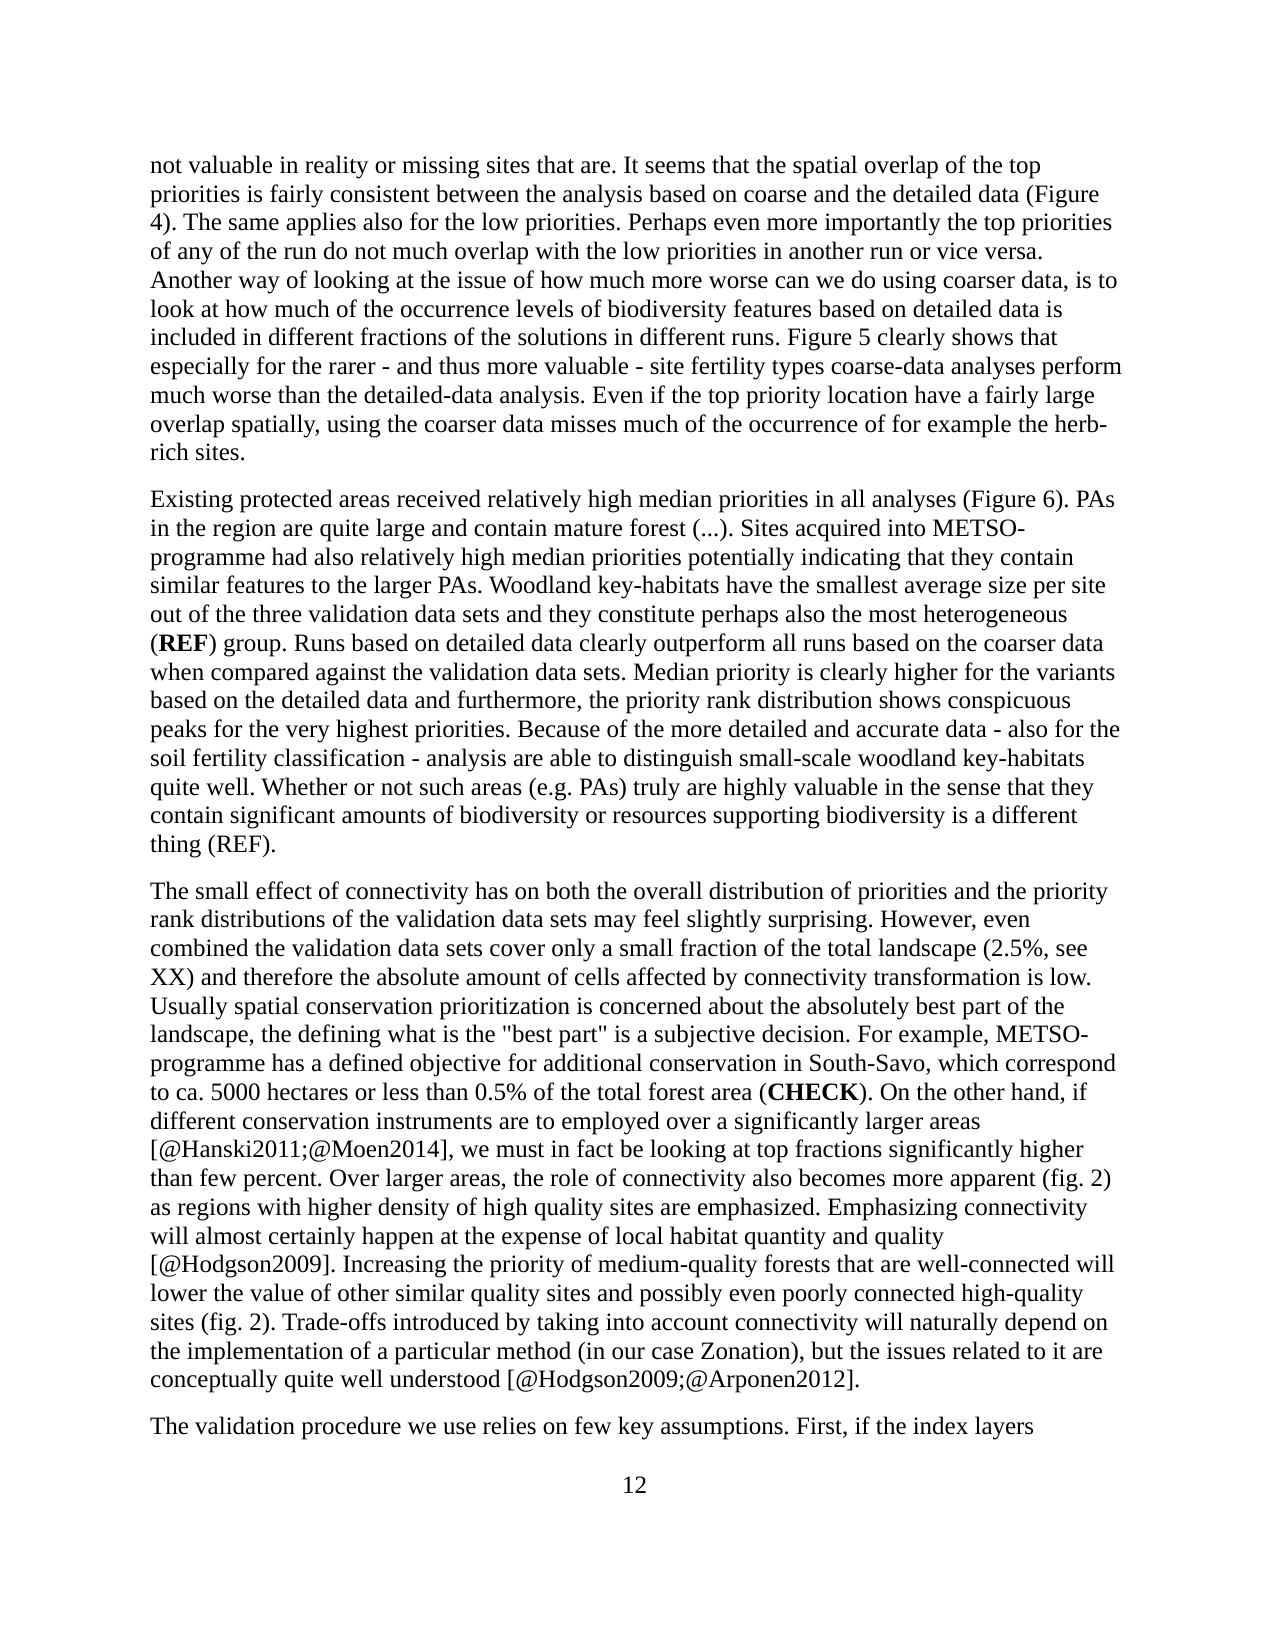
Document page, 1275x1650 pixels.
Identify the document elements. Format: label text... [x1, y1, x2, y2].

text Existing protected areas received relatively high median priorities in all analyses (Figure 6). PAs in the region are quite large and contain mature forest (...). Sites acquired into METSO-programme had also relatively high median priorities potentially indicating that they contain similar features to the larger PAs. Woodland key-habitats have the smallest average size per site out of the three validation data sets and they constitute perhaps also the most heterogeneous (REF) group. Runs based on detailed data clearly outperform all runs based on the coarser data when compared against the validation data sets. Median priority is clearly higher for the variants based on the detailed data and furthermore, the priority rank distribution shows conspicuous peaks for the very highest priorities. Because of the more detailed and accurate data - also for the soil fertility classification - analysis are able to distinguish small-scale woodland key-habitats quite well. Whether or not such areas (e.g. PAs) truly are highly valuable in the sense that they contain significant amounts of biodiversity or resources supporting biodiversity is a different thing (REF). [150, 484, 1125, 858]
text The validation procedure we use relies on few key assumptions. First, if the index layers [150, 1411, 1125, 1440]
text not valuable in reality or missing sites that are. It seems that the spatial overlap of the top priorities is fairly consistent between the analysis based on coarse and the detailed data (Figure 4). The same applies also for the low priorities. Perhaps even more importantly the top priorities of any of the run do not much overlap with the low priorities in another run or vice versa. Another way of looking at the issue of how much more worse can we do using coarser data, is to look at how much of the occurrence levels of biodiversity features based on detailed data is included in different fractions of the solutions in different runs. Figure 5 clearly shows that especially for the rarer - and thus more valuable - site fertility types coarse-data analyses perform much worse than the detailed-data analysis. Even if the top priority location have a fairly large overlap spatially, using the coarser data misses much of the occurrence of for example the herb-rich sites. [150, 150, 1125, 466]
text The small effect of connectivity has on both the overall distribution of priorities and the priority rank distributions of the validation data sets may feel slightly surprising. However, even combined the validation data sets cover only a small fraction of the total landscape (2.5%, see XX) and therefore the absolute amount of cells affected by connectivity transformation is low. Usually spatial conservation prioritization is concerned about the absolutely best part of the landscape, the defining what is the "best part" is a subjective decision. For example, METSO-programme has a defined objective for additional conservation in South-Savo, which correspond to ca. 5000 hectares or less than 0.5% of the total forest area (CHECK). On the other hand, if different conservation instruments are to employed over a significantly larger areas [@Hanski2011;@Moen2014], we must in fact be looking at top fractions significantly higher than few percent. Over larger areas, the role of connectivity also becomes more apparent (fig. 2) as regions with higher density of high quality sites are emphasized. Emphasizing connectivity will almost certainly happen at the expense of local habitat quantity and quality [@Hodgson2009]. Increasing the priority of medium-quality forests that are well-connected will lower the value of other similar quality sites and possibly even poorly connected high-quality sites (fig. 2). Trade-offs introduced by taking into account connectivity will naturally depend on the implementation of a particular method (in our case Zonation), but the issues related to it are conceptually quite well understood [@Hodgson2009;@Arponen2012]. [150, 876, 1125, 1393]
